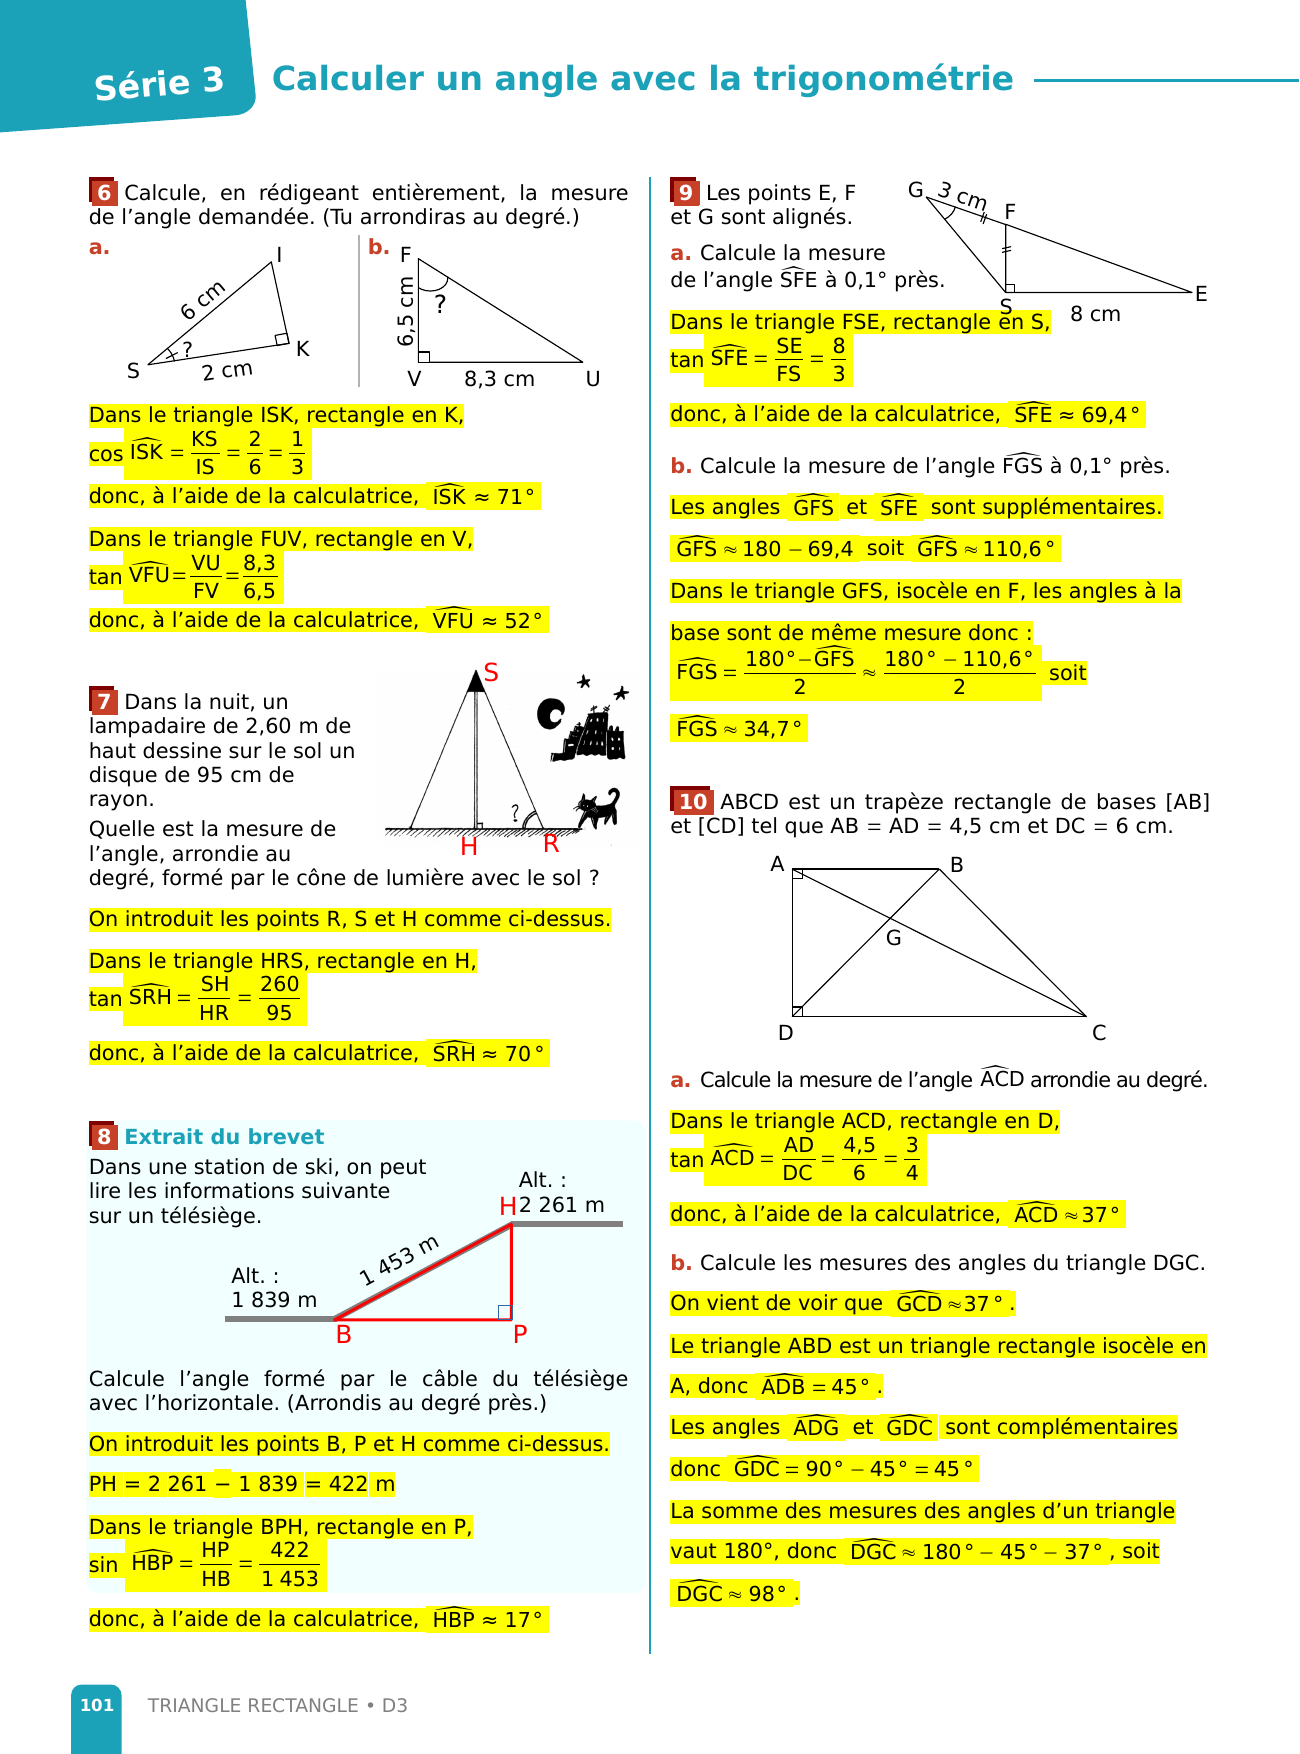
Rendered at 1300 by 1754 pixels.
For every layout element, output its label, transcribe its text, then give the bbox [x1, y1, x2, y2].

list Dans le triangle ISK, rectangle en K, cos [88, 392, 629, 480]
list donc, à l’aide de la calculatrice, [670, 1186, 1211, 1228]
list donc, à l’aide de la calculatrice, [88, 1592, 629, 1633]
text Dans le triangle FUV, rectangle en V, tan [88, 510, 629, 604]
text Dans le triangle GFS, isocèle en F, les angles à la base sont de même mesure donc : [670, 562, 1211, 645]
list donc, à l’aide de la calculatrice, [88, 1026, 629, 1067]
list On introduit les points R, S et H comme ci-dessus. [88, 890, 629, 932]
list Calcule la mesure de l’angle arrondie au degré. [670, 1065, 1211, 1092]
list [1007, 241, 1183, 291]
subtitle Calcule, en rédigeant entièrement, la mesure de l’angle demandée. (Tu arrondiras au degré.) [88, 177, 629, 229]
subtitle Les points E, F et G sont alignés. [670, 177, 1211, 229]
list Calcule la mesure de l’angle à 0,1° près. [670, 452, 1211, 479]
text donc, à l’aide de la calculatrice, [670, 387, 1211, 428]
text La somme des mesures des angles d’un triangle vaut 180°, donc , soit . [670, 1482, 1211, 1607]
text soit [670, 521, 1211, 562]
picture [547, 836, 554, 842]
list On vient de voir que . [670, 1276, 1211, 1317]
list Dans le triangle ACD, rectangle en D, tan [670, 1092, 1211, 1186]
list Calcule la mesure de l’angle à 0,1° près. [670, 241, 1004, 293]
subtitle ABCD est un trapèze rectangle de bases [AB] et [CD] tel que AB = AD = 4,5 cm et DC = 6 cm. [670, 786, 1211, 838]
list Le triangle ABD est un triangle rectangle isocèle en A, donc . [670, 1317, 1211, 1400]
text donc, à l’aide de la calculatrice, [88, 604, 629, 633]
text donc, à l’aide de la calculatrice, [88, 480, 629, 510]
text soit [670, 645, 1211, 742]
list Dans le triangle FSE, rectangle en S, tan [670, 293, 1211, 387]
list [1056, 241, 1211, 293]
text Les angles et sont supplémentaires. [670, 479, 1211, 521]
subtitle Dans la nuit, un lampadaire de 2,60 m de haut dessine sur le sol un disque de 95 cm de rayon. [88, 686, 377, 812]
list Quelle est la mesure de l’angle, arrondie au degré, formé par le cône de lumière avec le sol ? [88, 817, 629, 890]
list Les angles et sont complémentaires donc [670, 1400, 1211, 1482]
list Calcule les mesures des angles du triangle DGC. [670, 1251, 1211, 1276]
text Dans le triangle HRS, rectangle en H, tan [88, 932, 629, 1026]
picture [377, 667, 647, 846]
list [965, 241, 1005, 289]
